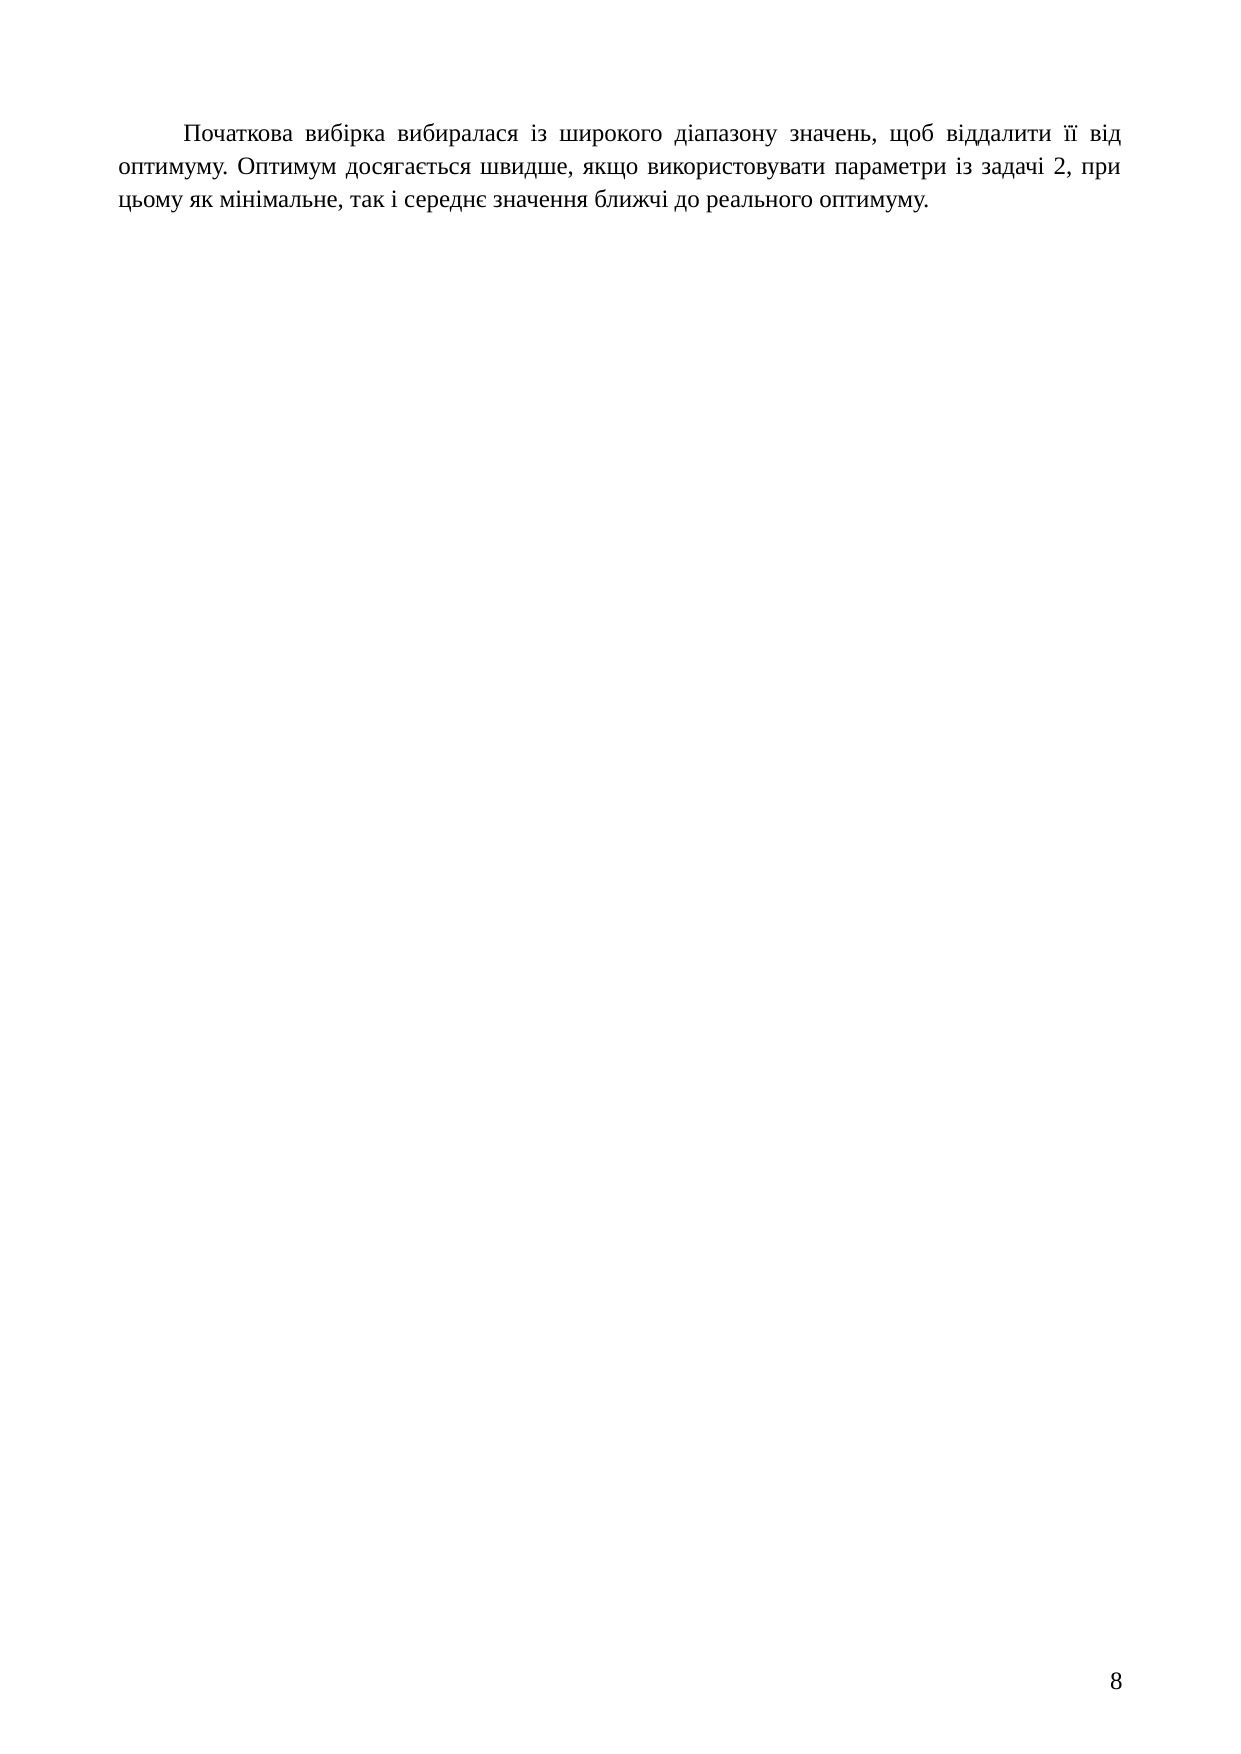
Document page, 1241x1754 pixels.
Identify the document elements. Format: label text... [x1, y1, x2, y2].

text Початкова вибірка вибиралася із широкого діапазону значень, щоб віддалити її від оптимуму. Оптимум досягається швидше, якщо використовувати параметри із задачі 2, при цьому як мінімальне, так і середнє значення ближчі до реального оптимуму. [118, 118, 1122, 213]
